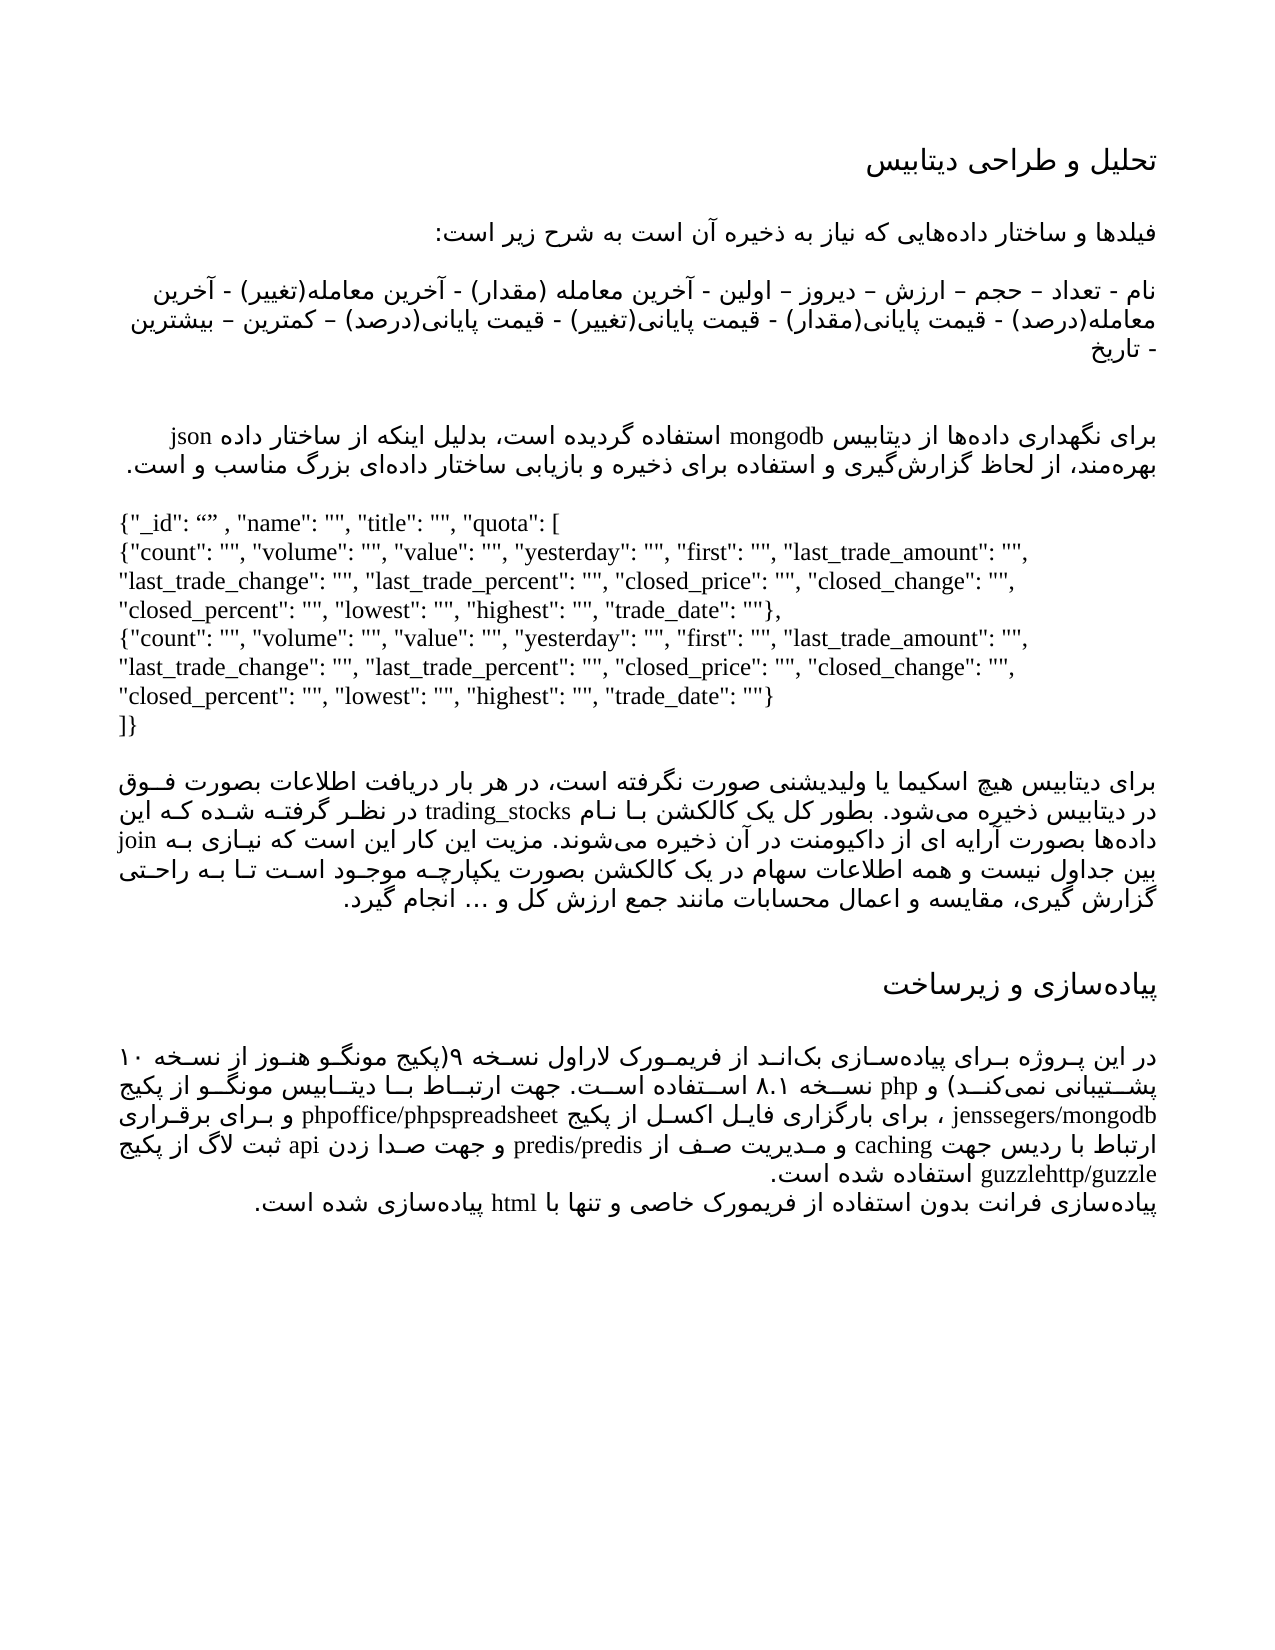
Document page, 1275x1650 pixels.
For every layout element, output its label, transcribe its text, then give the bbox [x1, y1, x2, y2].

text برای دیتابیس هیچ اسکیما یا ولیدیشنی صورت نگرفته است، در هر بار دریافت اطلاعات بصورت فوق در دیتابیس ذخیره می‌شود. بطور کل یک کالکشن با نام trading_stocks در نظر گرفته شده که این داده‌ها بصورت آرایه ای از داکیومنت در آن ذخیره می‌شوند. مزیت این کار این است که نیازی به join بین جداول نیست و همه اطلاعات سهام در یک کالکشن بصورت یکپارچه موجود است تا به راحتی گزارش گیری، مقایسه و اعمال محسابات مانند جمع ارزش کل و … انجام گیرد. [118, 767, 1157, 913]
text ]} [118, 710, 1157, 738]
text {"count": "", "volume": "", "value": "", "yesterday": "", "first": "", "last_trade_amount": "", "last_trade_change": "", "last_trade_percent": "", "closed_price": "", "closed_change": "", "closed_percent": "", "lowest": "", "highest": "", "trade_date": ""} [118, 623, 1157, 710]
text پیاده‌سازی فرانت بدون استفاده از فریمورک خاصی و تنها با html پیاده‌سازی شده است. [118, 1188, 1157, 1218]
text در این پروژه برای پیاده‌سازی بک‌اند از فریمورک لاراول نسخه ۹(پکیج مونگو هنوز از نسخه ۱۰ پشتیبانی نمی‌کند) و php نسخه ۸.۱ استفاده است. جهت ارتباط با دیتابیس مونگو از پکیج jenssegers/mongodb ، برای بارگزاری فایل اکسل از پکیج phpoffice/phpspreadsheet و برای برقراری ارتباط با ردیس جهت caching و مدیریت صف از predis/predis و جهت صدا زدن api ثبت لاگ از پکیج guzzlehttp/guzzle استفاده شده است. [118, 1042, 1157, 1188]
text {"count": "", "volume": "", "value": "", "yesterday": "", "first": "", "last_trade_amount": "", "last_trade_change": "", "last_trade_percent": "", "closed_price": "", "closed_change": "", "closed_percent": "", "lowest": "", "highest": "", "trade_date": ""}, [118, 537, 1157, 623]
text نام - تعداد – حجم – ارزش – دیروز – اولین - آخرین معامله (مقدار) - آخرین معامله(تغییر) - آخرین معامله(درصد) - قیمت پایانی(مقدار) - قیمت پایانی(تغییر) - قیمت پایانی(درصد) – کمترین – بیشترین - تاریخ [118, 276, 1157, 364]
subtitle پیاده‌سازی و زیرساخت [118, 967, 1157, 1001]
text {"_id": “” , "name": "", "title": "", "quota": [ [118, 508, 1157, 537]
text فیلدها و ساختار داده‌هایی که نیاز به ذخیره آن است به شرح زیر است: [118, 218, 1157, 247]
text برای نگهداری داده‌ها از دیتابیس mongodb استفاده گردیده است، بدلیل اینکه از ساختار داده json بهره‌مند، از لحاظ گزارش‌گیری و استفاده برای ذخیره و بازیابی ساختار داده‌ای بزرگ مناسب و است. [118, 421, 1157, 480]
subtitle تحلیل و طراحی دیتابیس [118, 143, 1157, 177]
